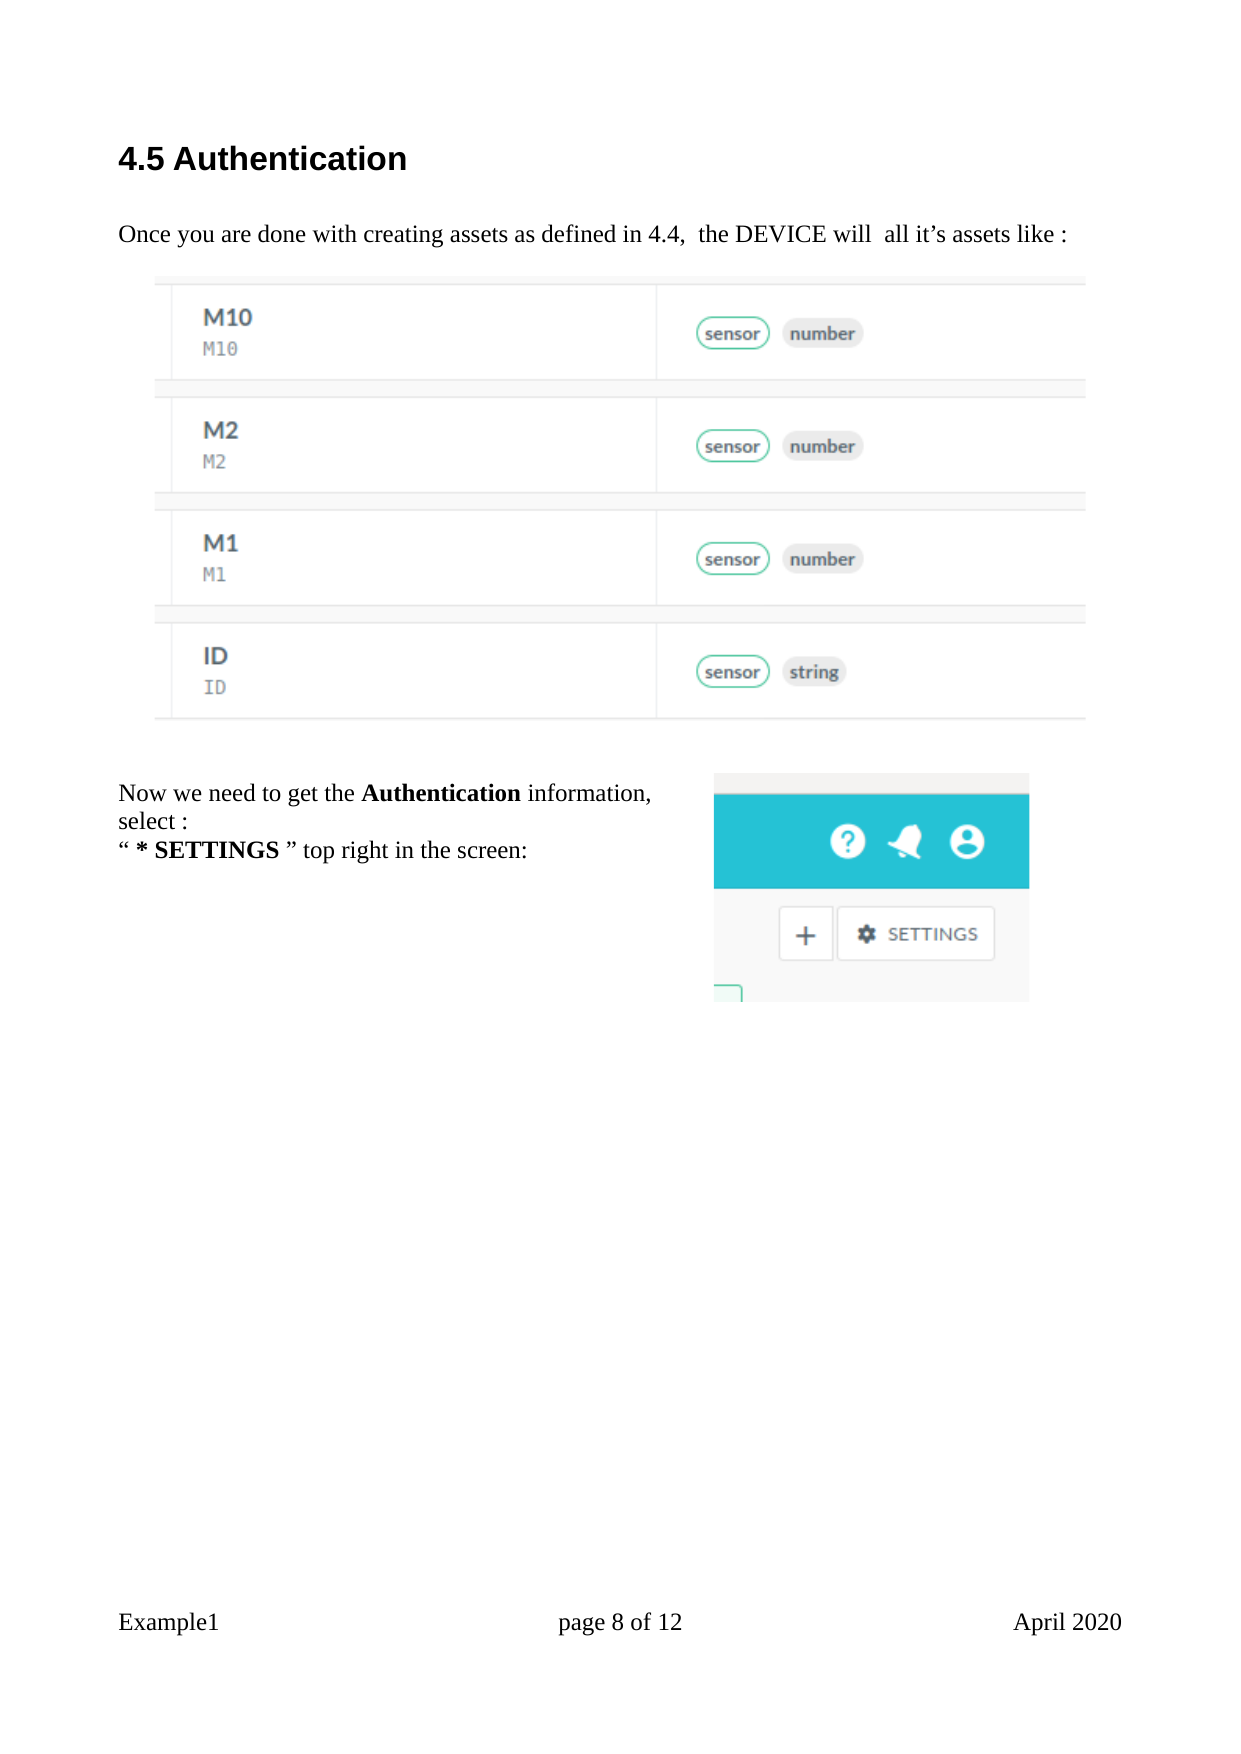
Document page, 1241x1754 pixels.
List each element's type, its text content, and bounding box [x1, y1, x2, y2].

subtitle 4.5 Authentication [118, 139, 1122, 178]
picture [154, 276, 1086, 721]
text Now we need to get the Authentication information, select : [118, 778, 713, 835]
picture [713, 773, 1030, 1002]
text [1030, 835, 1122, 864]
text “ * SETTINGS ” top right in the screen: [118, 835, 713, 864]
text [1030, 778, 1122, 835]
text Once you are done with creating assets as defined in 4.4, the DEVICE will all it’s assets like : [118, 219, 1122, 248]
